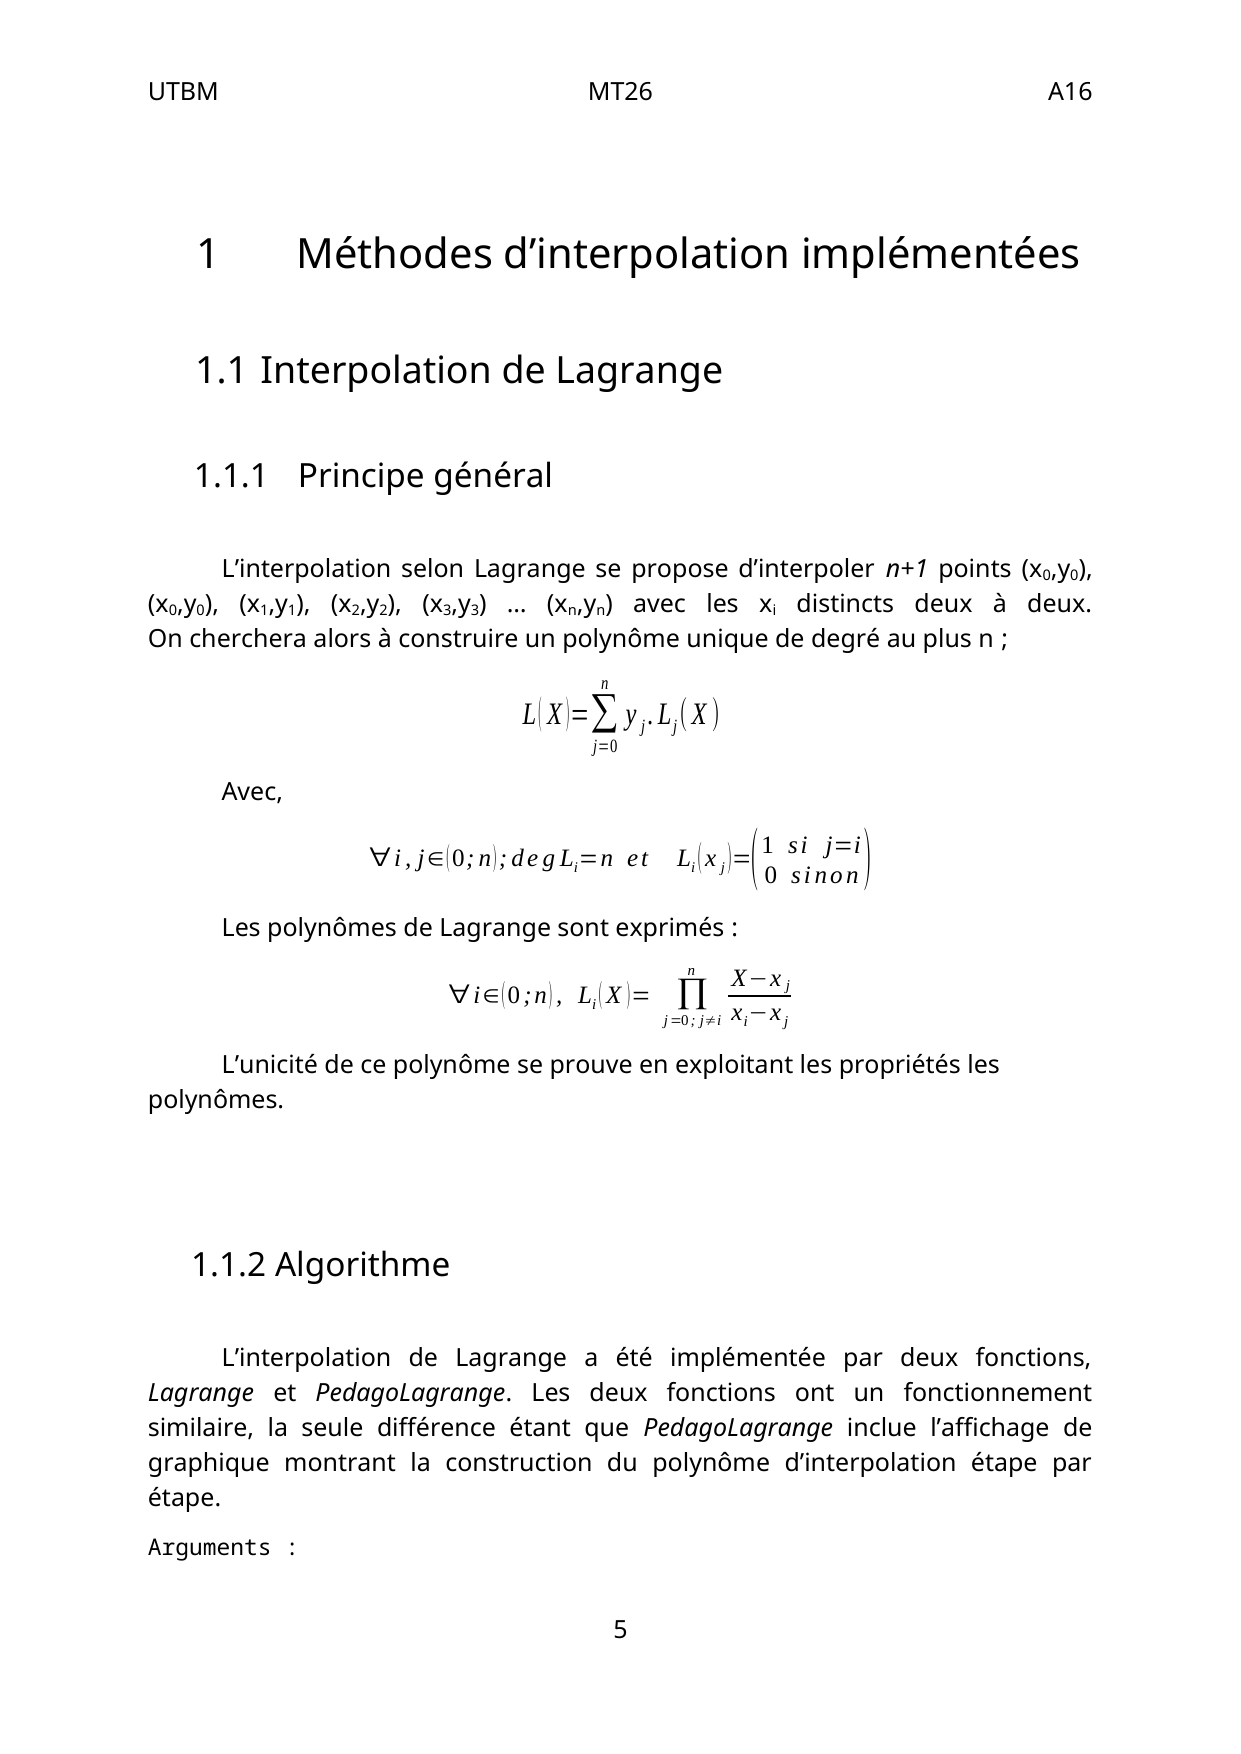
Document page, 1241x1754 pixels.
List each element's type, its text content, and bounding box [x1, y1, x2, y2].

text L’unicité de ce polynôme se prouve en exploitant les propriétés les polynômes. [148, 1047, 1092, 1116]
text Les polynômes de Lagrange sont exprimés : [148, 909, 1092, 943]
text Avec, [148, 774, 1092, 808]
subtitle Méthodes d’interpolation implémentées [185, 224, 1092, 281]
subtitle 1.1.2 Algorithme [148, 1241, 1092, 1287]
text L’interpolation selon Lagrange se propose d’interpoler n+1 points (x0,y0), (x0,y0), (x1,y1), (x2,y2), (x3,y3) … (xn,yn) avec les xi distincts deux à deux. On cherchera alors à construire un polynôme unique de degré au plus n ; [148, 550, 1092, 654]
text Arguments : [148, 1531, 1092, 1563]
subtitle Principe général [185, 452, 1092, 497]
subtitle Interpolation de Lagrange [185, 344, 1092, 395]
text L’interpolation de Lagrange a été implémentée par deux fonctions, Lagrange et PedagoLagrange. Les deux fonctions ont un fonctionnement similaire, la seule différence étant que PedagoLagrange inclue l’affichage de graphique montrant la construction du polynôme d’interpolation étape par étape. [148, 1340, 1092, 1514]
